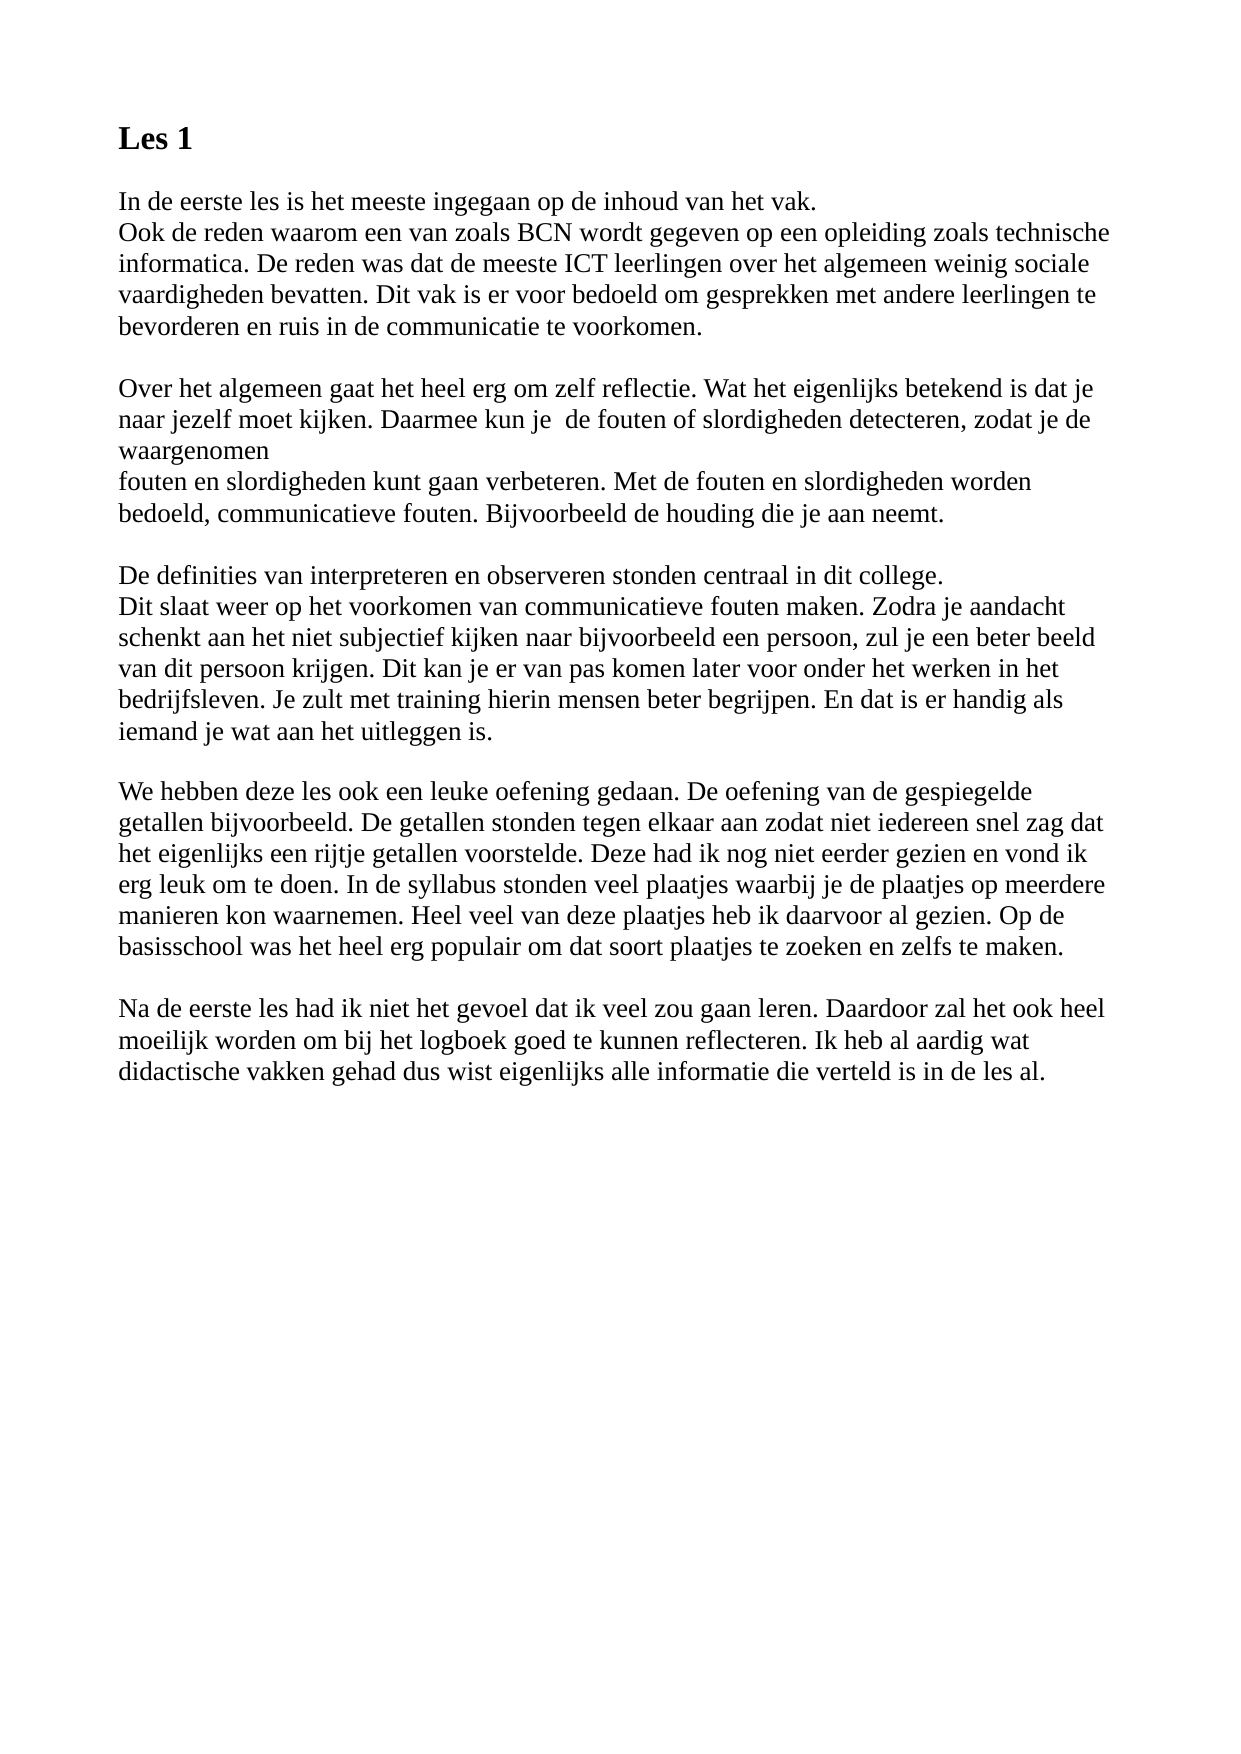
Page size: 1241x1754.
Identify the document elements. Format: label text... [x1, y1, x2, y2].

text In de eerste les is het meeste ingegaan op de inhoud van het vak. [118, 185, 1122, 216]
text Les 1 [118, 118, 1122, 156]
text Na de eerste les had ik niet het gevoel dat ik veel zou gaan leren. Daardoor zal het ook heel moeilijk worden om bij het logboek goed te kunnen reflecteren. Ik heb al aardig wat didactische vakken gehad dus wist eigenlijks alle informatie die verteld is in de les al. [118, 993, 1122, 1086]
text Over het algemeen gaat het heel erg om zelf reflectie. Wat het eigenlijks betekend is dat je naar jezelf moet kijken. Daarmee kun je de fouten of slordigheden detecteren, zodat je de waargenomen [118, 372, 1122, 466]
text fouten en slordigheden kunt gaan verbeteren. Met de fouten en slordigheden worden bedoeld, communicatieve fouten. Bijvoorbeeld de houding die je aan neemt. [118, 466, 1122, 528]
text Dit slaat weer op het voorkomen van communicatieve fouten maken. Zodra je aandacht schenkt aan het niet subjectief kijken naar bijvoorbeeld een persoon, zul je een beter beeld van dit persoon krijgen. Dit kan je er van pas komen later voor onder het werken in het bedrijfsleven. Je zult met training hierin mensen beter begrijpen. En dat is er handig als iemand je wat aan het uitleggen is. [118, 590, 1122, 746]
text Ook de reden waarom een van zoals BCN wordt gegeven op een opleiding zoals technische informatica. De reden was dat de meeste ICT leerlingen over het algemeen weinig sociale vaardigheden bevatten. Dit vak is er voor bedoeld om gesprekken met andere leerlingen te bevorderen en ruis in de communicatie te voorkomen. [118, 216, 1122, 341]
text We hebben deze les ook een leuke oefening gedaan. De oefening van de gespiegelde getallen bijvoorbeeld. De getallen stonden tegen elkaar aan zodat niet iedereen snel zag dat het eigenlijks een rijtje getallen voorstelde. Deze had ik nog niet eerder gezien en vond ik erg leuk om te doen. In de syllabus stonden veel plaatjes waarbij je de plaatjes op meerdere manieren kon waarnemen. Heel veel van deze plaatjes heb ik daarvoor al gezien. Op de basisschool was het heel erg populair om dat soort plaatjes te zoeken en zelfs te maken. [118, 774, 1122, 961]
text De definities van interpreteren en observeren stonden centraal in dit college. [118, 559, 1122, 590]
